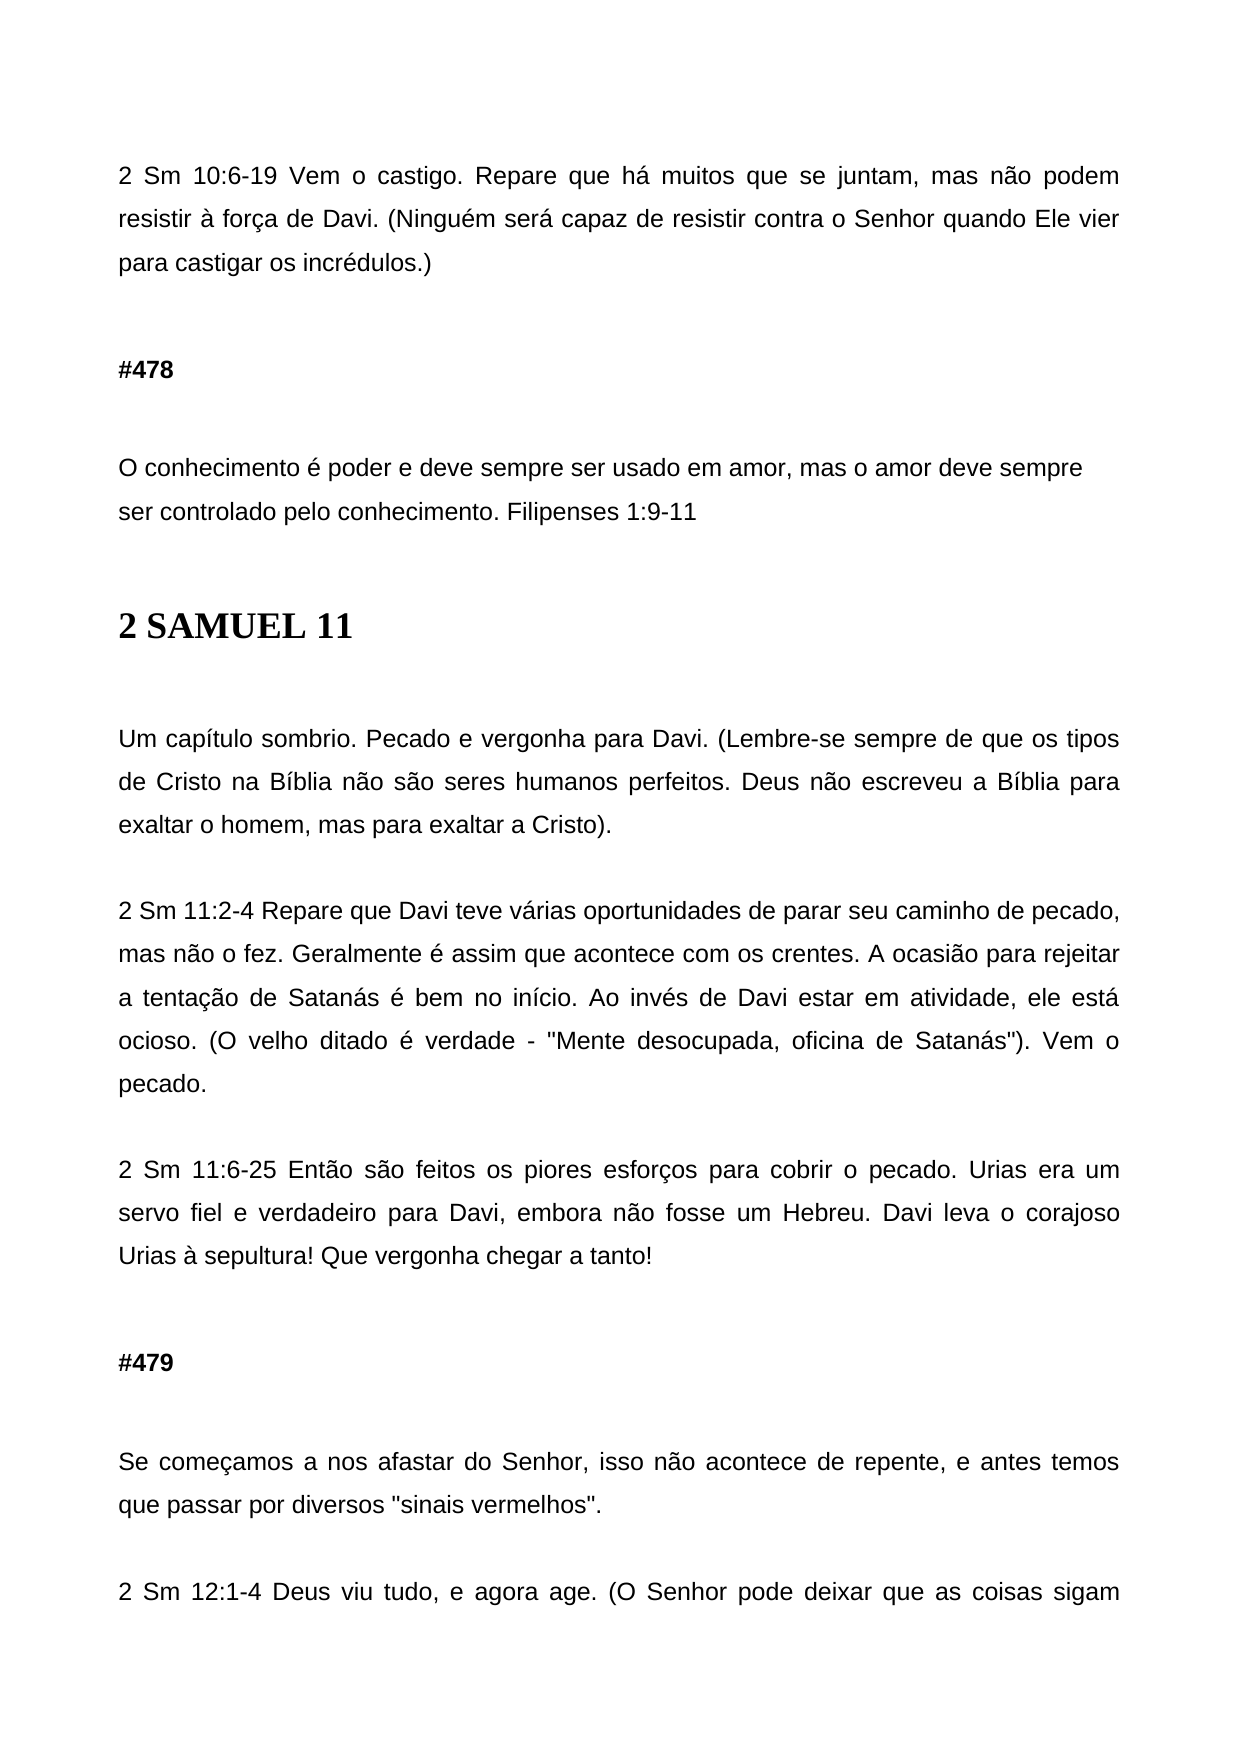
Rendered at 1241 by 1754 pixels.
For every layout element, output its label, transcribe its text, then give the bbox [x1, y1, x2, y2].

text 2 Sm 12:1-4 Deus viu tudo, e agora age. (O Senhor pode deixar que as coisas sigam [118, 1577, 1122, 1605]
text 2 Sm 11:6-25 Então são feitos os piores esforços para cobrir o pecado. Urias era um servo fiel e verdadeiro para Davi, embora não fosse um Hebreu. Davi leva o corajoso Urias à sepultura! Que vergonha chegar a tanto! [118, 1155, 1122, 1270]
text Se começamos a nos afastar do Senhor, isso não acontece de repente, e antes temos que passar por diversos "sinais vermelhos". [118, 1447, 1122, 1519]
subtitle #479 [118, 1348, 1122, 1377]
text 2 Sm 11:2-4 Repare que Davi teve várias oportunidades de parar seu caminho de pecado, mas não o fez. Geralmente é assim que acontece com os crentes. A ocasião para rejeitar a tentação de Satanás é bem no início. Ao invés de Davi estar em atividade, ele está ocioso. (O velho ditado é verdade - "Mente desocupada, oficina de Satanás"). Vem o pecado. [118, 896, 1122, 1098]
text O conhecimento é poder e deve sempre ser usado em amor, mas o amor deve sempre ser controlado pelo conhecimento. Filipenses 1:9-11 [118, 453, 1122, 525]
subtitle 2 SAMUEL 11 [118, 603, 1122, 647]
text Um capítulo sombrio. Pecado e vergonha para Davi. (Lembre-se sempre de que os tipos de Cristo na Bíblia não são seres humanos perfeitos. Deus não escreveu a Bíblia para exaltar o homem, mas para exaltar a Cristo). [118, 724, 1122, 839]
subtitle #478 [118, 354, 1122, 383]
text 2 Sm 10:6-19 Vem o castigo. Repare que há muitos que se juntam, mas não podem resistir à força de Davi. (Ninguém será capaz de resistir contra o Senhor quando Ele vier para castigar os incrédulos.) [118, 161, 1122, 276]
